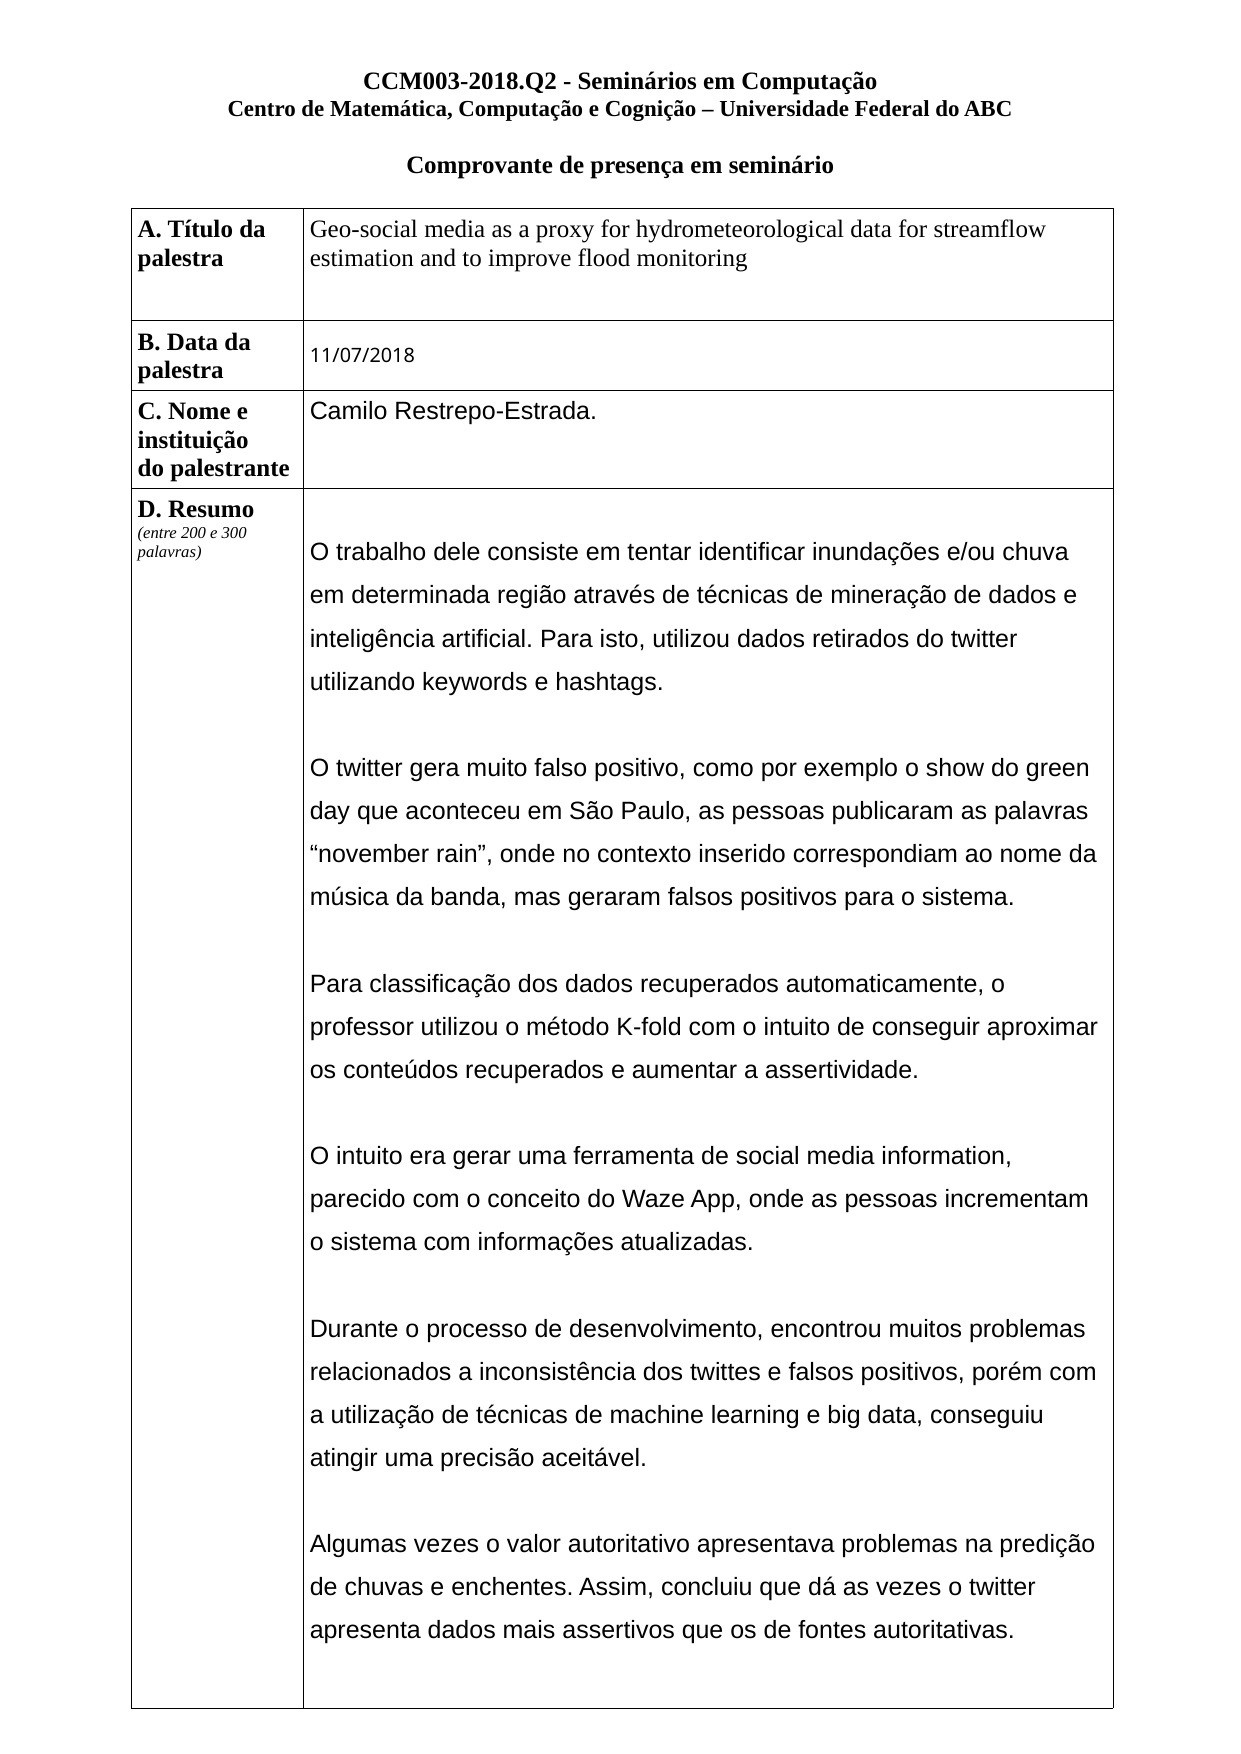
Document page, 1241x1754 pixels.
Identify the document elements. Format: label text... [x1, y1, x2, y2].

table_cell D. Resumo (entre 200 e 300 palavras) [132, 489, 303, 1707]
table_cell Camilo Restrepo-Estrada. [304, 391, 1113, 488]
table_cell C. Nome e instituição do palestrante [132, 391, 303, 488]
text Comprovante de presença em seminário [118, 150, 1122, 179]
text CCM003-2018.Q2 - Seminários em Computação [118, 66, 1122, 95]
table_cell 11/07/2018 [304, 321, 1113, 390]
table_cell O trabalho dele consiste em tentar identificar inundações e/ou chuva em determinada região através de técnicas de mineração de dados e inteligência artificial. Para isto, utilizou dados retirados do twitter utilizando keywords e hashtags. O twitter gera muito falso positivo, como por exemplo o show do green day que aconteceu em São Paulo, as pessoas publicaram as palavras “november rain”, onde no contexto inserido correspondiam ao nome da música da banda, mas geraram falsos positivos para o sistema. Para classificação dos dados recuperados automaticamente, o professor utilizou o método K-fold com o intuito de conseguir aproximar os conteúdos recuperados e aumentar a assertividade. O intuito era gerar uma ferramenta de social media information, parecido com o conceito do Waze App, onde as pessoas incrementam o sistema com informações atualizadas. Durante o processo de desenvolvimento, encontrou muitos problemas relacionados a inconsistência dos twittes e falsos positivos, porém com a utilização de técnicas de machine learning e big data, conseguiu atingir uma precisão aceitável. Algumas vezes o valor autoritativo apresentava problemas na predição de chuvas e enchentes. Assim, concluiu que dá as vezes o twitter apresenta dados mais assertivos que os de fontes autoritativas. [304, 489, 1113, 1707]
table_header A. Título da palestra [132, 209, 303, 320]
table_cell B. Data da palestra [132, 321, 303, 390]
text Centro de Matemática, Computação e Cognição – Universidade Federal do ABC [118, 95, 1122, 122]
table_header Geo-social media as a proxy for hydrometeorological data for streamflow estimation and to improve flood monitoring [304, 209, 1113, 320]
